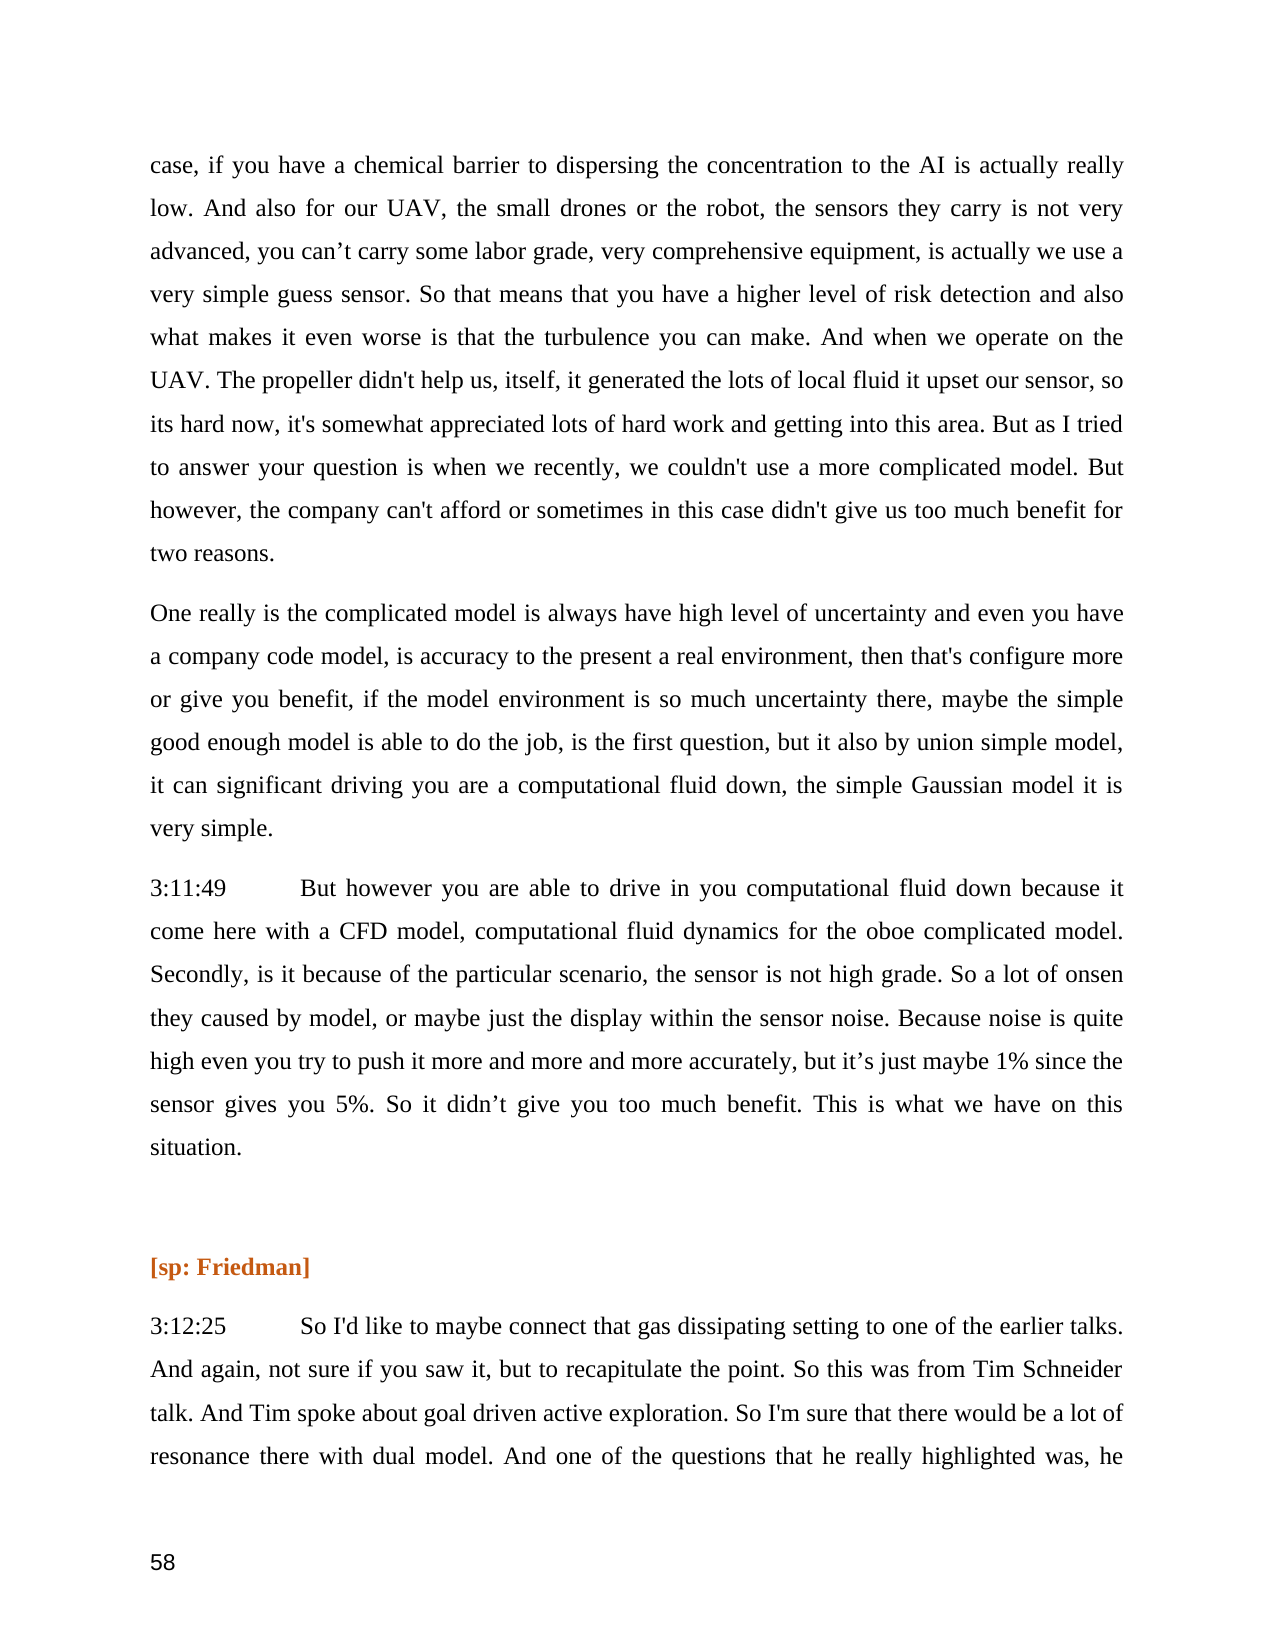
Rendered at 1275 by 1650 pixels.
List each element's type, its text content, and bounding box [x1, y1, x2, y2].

text [sp: Friedman] [150, 1252, 1125, 1280]
text One really is the complicated model is always have high level of uncertainty and even you have a company code model, is accuracy to the present a real environment, then that's configure more or give you benefit, if the model environment is so much uncertainty there, maybe the simple good enough model is able to do the job, is the first question, but it also by union simple model, it can significant driving you are a computational fluid down, the simple Gaussian model it is very simple. [150, 598, 1125, 842]
text case, if you have a chemical barrier to dispersing the concentration to the AI is actually really low. And also for our UAV, the small drones or the robot, the sensors they carry is not very advanced, you can’t carry some labor grade, very comprehensive equipment, is actually we use a very simple guess sensor. So that means that you have a higher level of risk detection and also what makes it even worse is that the turbulence you can make. And when we operate on the UAV. The propeller didn't help us, itself, it generated the lots of local fluid it upset our sensor, so its hard now, it's somewhat appreciated lots of hard work and getting into this area. But as I tried to answer your question is when we recently, we couldn't use a more complicated model. But however, the company can't afford or sometimes in this case didn't give us too much benefit for two reasons. [150, 150, 1125, 567]
text 3:12:25 So I'd like to maybe connect that gas dissipating setting to one of the earlier talks. And again, not sure if you saw it, but to recapitulate the point. So this was from Tim Schneider talk. And Tim spoke about goal driven active exploration. So I'm sure that there would be a lot of resonance there with dual model. And one of the questions that he really highlighted was, he [150, 1311, 1125, 1469]
text 3:11:49 But however you are able to drive in you computational fluid down because it come here with a CFD model, computational fluid dynamics for the oboe complicated model. Secondly, is it because of the particular scenario, the sensor is not high grade. So a lot of onsen they caused by model, or maybe just the display within the sensor noise. Because noise is quite high even you try to push it more and more and more accurately, but it’s just maybe 1% since the sensor gives you 5%. So it didn’t give you too much benefit. This is what we have on this situation. [150, 873, 1125, 1161]
